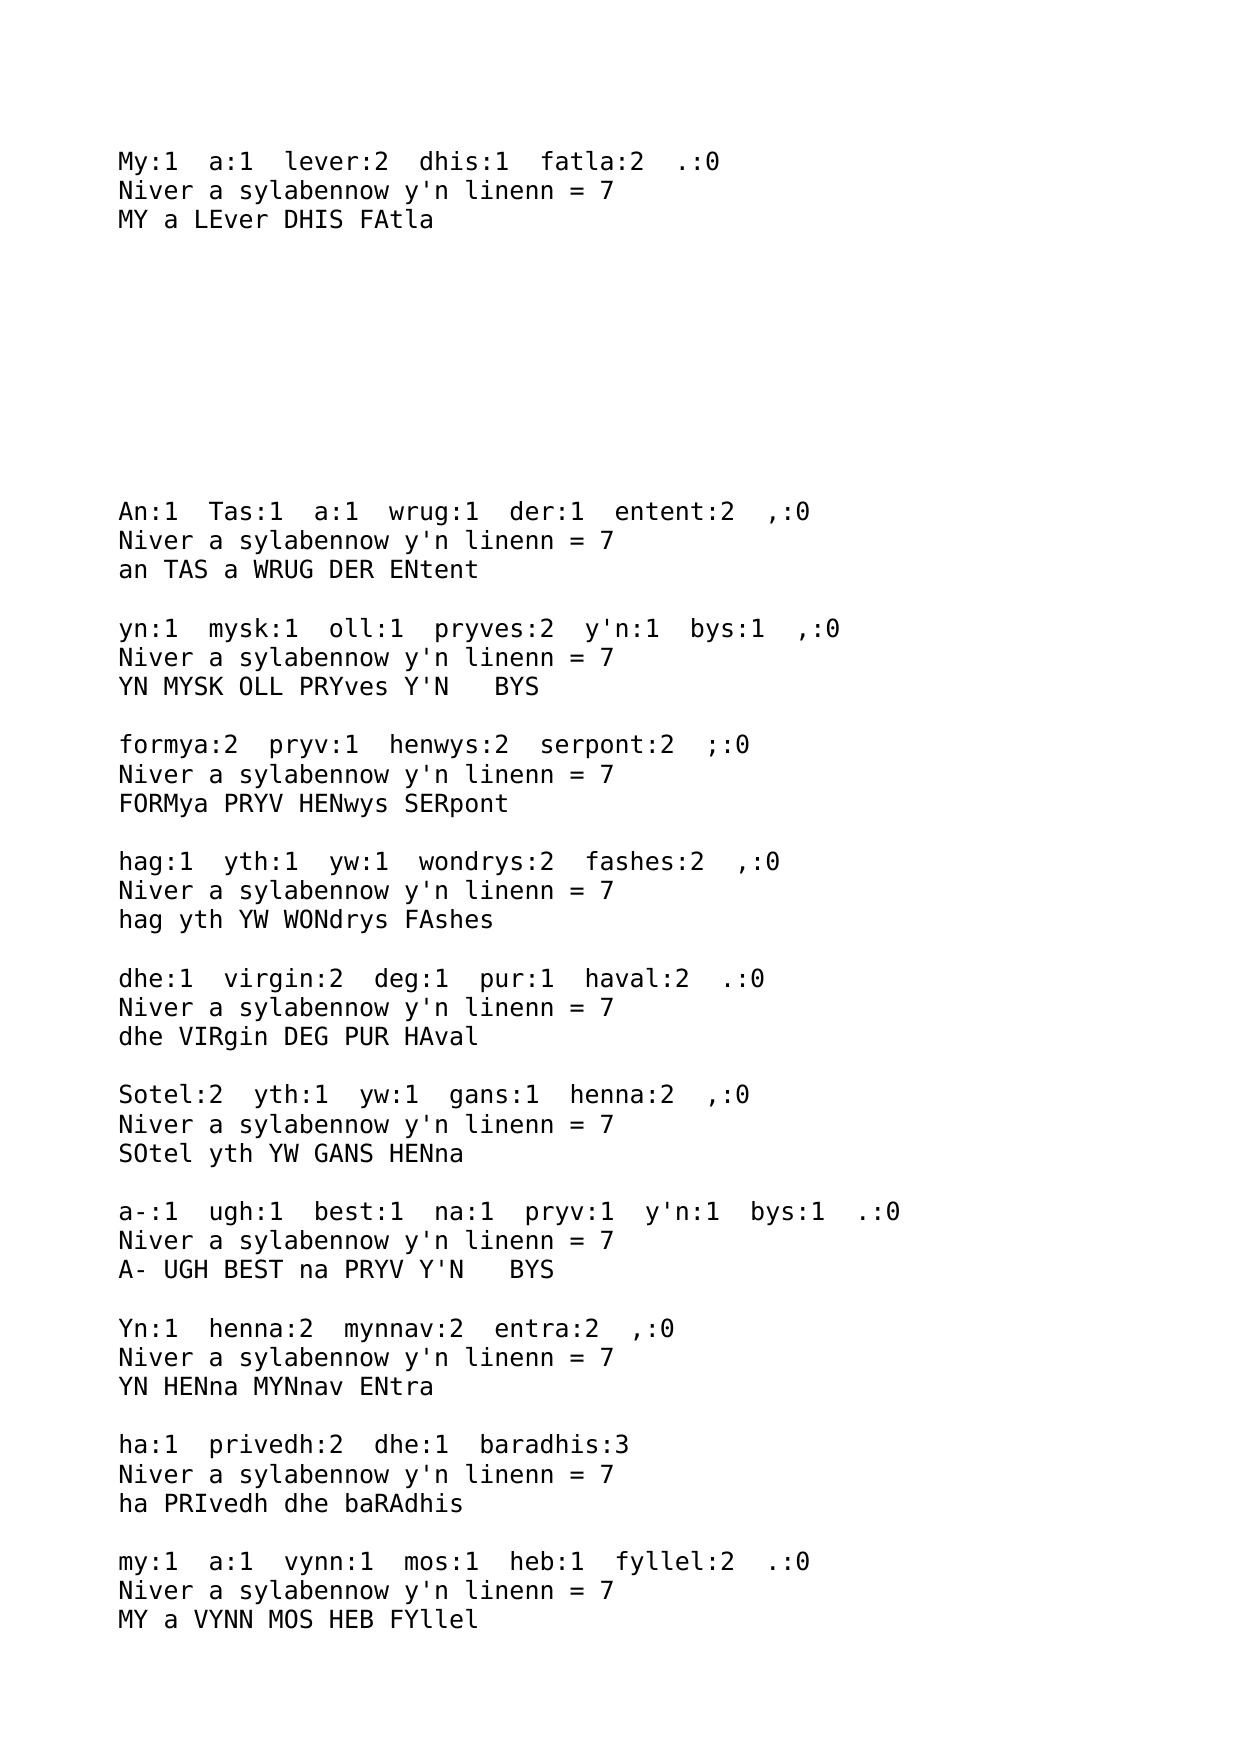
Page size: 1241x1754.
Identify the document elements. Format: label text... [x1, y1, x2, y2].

text YN MYSK OLL PRYves Y'N BYS [118, 672, 1122, 701]
text SOtel yth YW GANS HENna [118, 1139, 1122, 1168]
text Niver a sylabennow y'n linenn = 7 [118, 1226, 1122, 1256]
text a-:1 ugh:1 best:1 na:1 pryv:1 y'n:1 bys:1 .:0 [118, 1197, 1122, 1226]
text my:1 a:1 vynn:1 mos:1 heb:1 fyllel:2 .:0 [118, 1547, 1122, 1576]
text Niver a sylabennow y'n linenn = 7 [118, 176, 1122, 206]
text hag:1 yth:1 yw:1 wondrys:2 fashes:2 ,:0 [118, 847, 1122, 876]
text Niver a sylabennow y'n linenn = 7 [118, 1460, 1122, 1489]
text FORMya PRYV HENwys SERpont [118, 789, 1122, 818]
text Niver a sylabennow y'n linenn = 7 [118, 760, 1122, 789]
text Yn:1 henna:2 mynnav:2 entra:2 ,:0 [118, 1314, 1122, 1343]
text Niver a sylabennow y'n linenn = 7 [118, 1576, 1122, 1606]
text A- UGH BEST na PRYV Y'N BYS [118, 1256, 1122, 1285]
text My:1 a:1 lever:2 dhis:1 fatla:2 .:0 [118, 147, 1122, 176]
text Niver a sylabennow y'n linenn = 7 [118, 526, 1122, 556]
text Niver a sylabennow y'n linenn = 7 [118, 1110, 1122, 1139]
text dhe:1 virgin:2 deg:1 pur:1 haval:2 .:0 [118, 964, 1122, 993]
text ha:1 privedh:2 dhe:1 baradhis:3 [118, 1431, 1122, 1460]
text formya:2 pryv:1 henwys:2 serpont:2 ;:0 [118, 731, 1122, 760]
text Niver a sylabennow y'n linenn = 7 [118, 993, 1122, 1022]
text MY a LEver DHIS FAtla [118, 206, 1122, 235]
text dhe VIRgin DEG PUR HAval [118, 1022, 1122, 1051]
text MY a VYNN MOS HEB FYllel [118, 1606, 1122, 1635]
text YN HENna MYNnav ENtra [118, 1372, 1122, 1401]
text An:1 Tas:1 a:1 wrug:1 der:1 entent:2 ,:0 [118, 497, 1122, 526]
text Niver a sylabennow y'n linenn = 7 [118, 643, 1122, 672]
text Niver a sylabennow y'n linenn = 7 [118, 876, 1122, 906]
text Sotel:2 yth:1 yw:1 gans:1 henna:2 ,:0 [118, 1081, 1122, 1110]
text hag yth YW WONdrys FAshes [118, 906, 1122, 935]
text Niver a sylabennow y'n linenn = 7 [118, 1343, 1122, 1372]
text ha PRIvedh dhe baRAdhis [118, 1489, 1122, 1518]
text an TAS a WRUG DER ENtent [118, 556, 1122, 585]
text yn:1 mysk:1 oll:1 pryves:2 y'n:1 bys:1 ,:0 [118, 614, 1122, 643]
